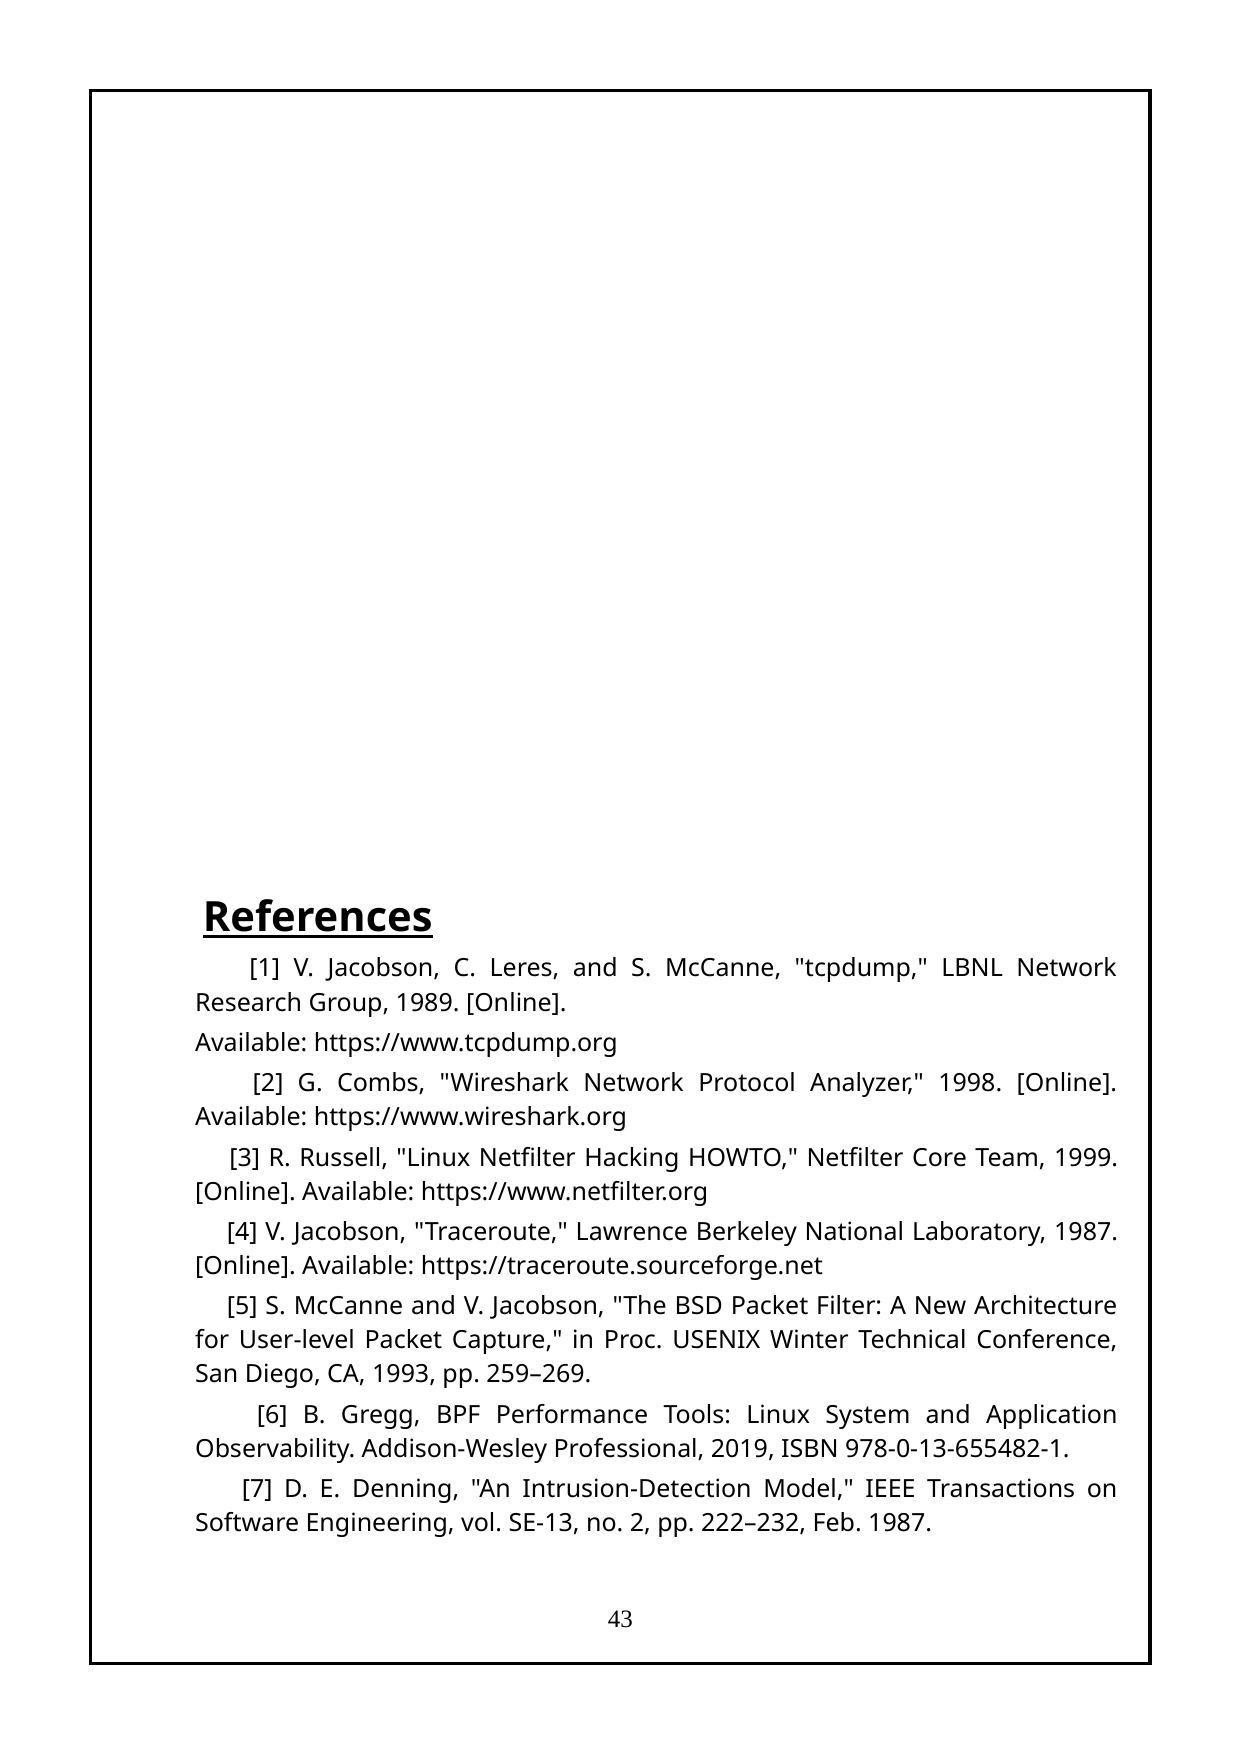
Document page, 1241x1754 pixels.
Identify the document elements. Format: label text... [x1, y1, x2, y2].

list [2] G. Combs, "Wireshark Network Protocol Analyzer," 1998. [Online]. Available: https://www.wireshark.org [195, 1065, 1119, 1133]
list [3] R. Russell, "Linux Netfilter Hacking HOWTO," Netfilter Core Team, 1999. [Online]. Available: https://www.netfilter.org [195, 1139, 1119, 1207]
list [5] S. McCanne and V. Jacobson, "The BSD Packet Filter: A New Architecture for User-level Packet Capture," in Proc. USENIX Winter Technical Conference, San Diego, CA, 1993, pp. 259–269. [195, 1288, 1119, 1390]
list References [203, 887, 1119, 944]
list Available: https://www.tcpdump.org [195, 1024, 1119, 1058]
list [6] B. Gregg, BPF Performance Tools: Linux System and Application Observability. Addison-Wesley Professional, 2019, ISBN 978-0-13-655482-1. [195, 1396, 1119, 1464]
list [4] V. Jacobson, "Traceroute," Lawrence Berkeley National Laboratory, 1987. [Online]. Available: https://traceroute.sourceforge.net [195, 1213, 1119, 1282]
list [7] D. E. Denning, "An Intrusion-Detection Model," IEEE Transactions on Software Engineering, vol. SE-13, no. 2, pp. 222–232, Feb. 1987. [195, 1471, 1119, 1539]
list [1] V. Jacobson, C. Leres, and S. McCanne, "tcpdump," LBNL Network Research Group, 1989. [Online]. [195, 950, 1119, 1018]
